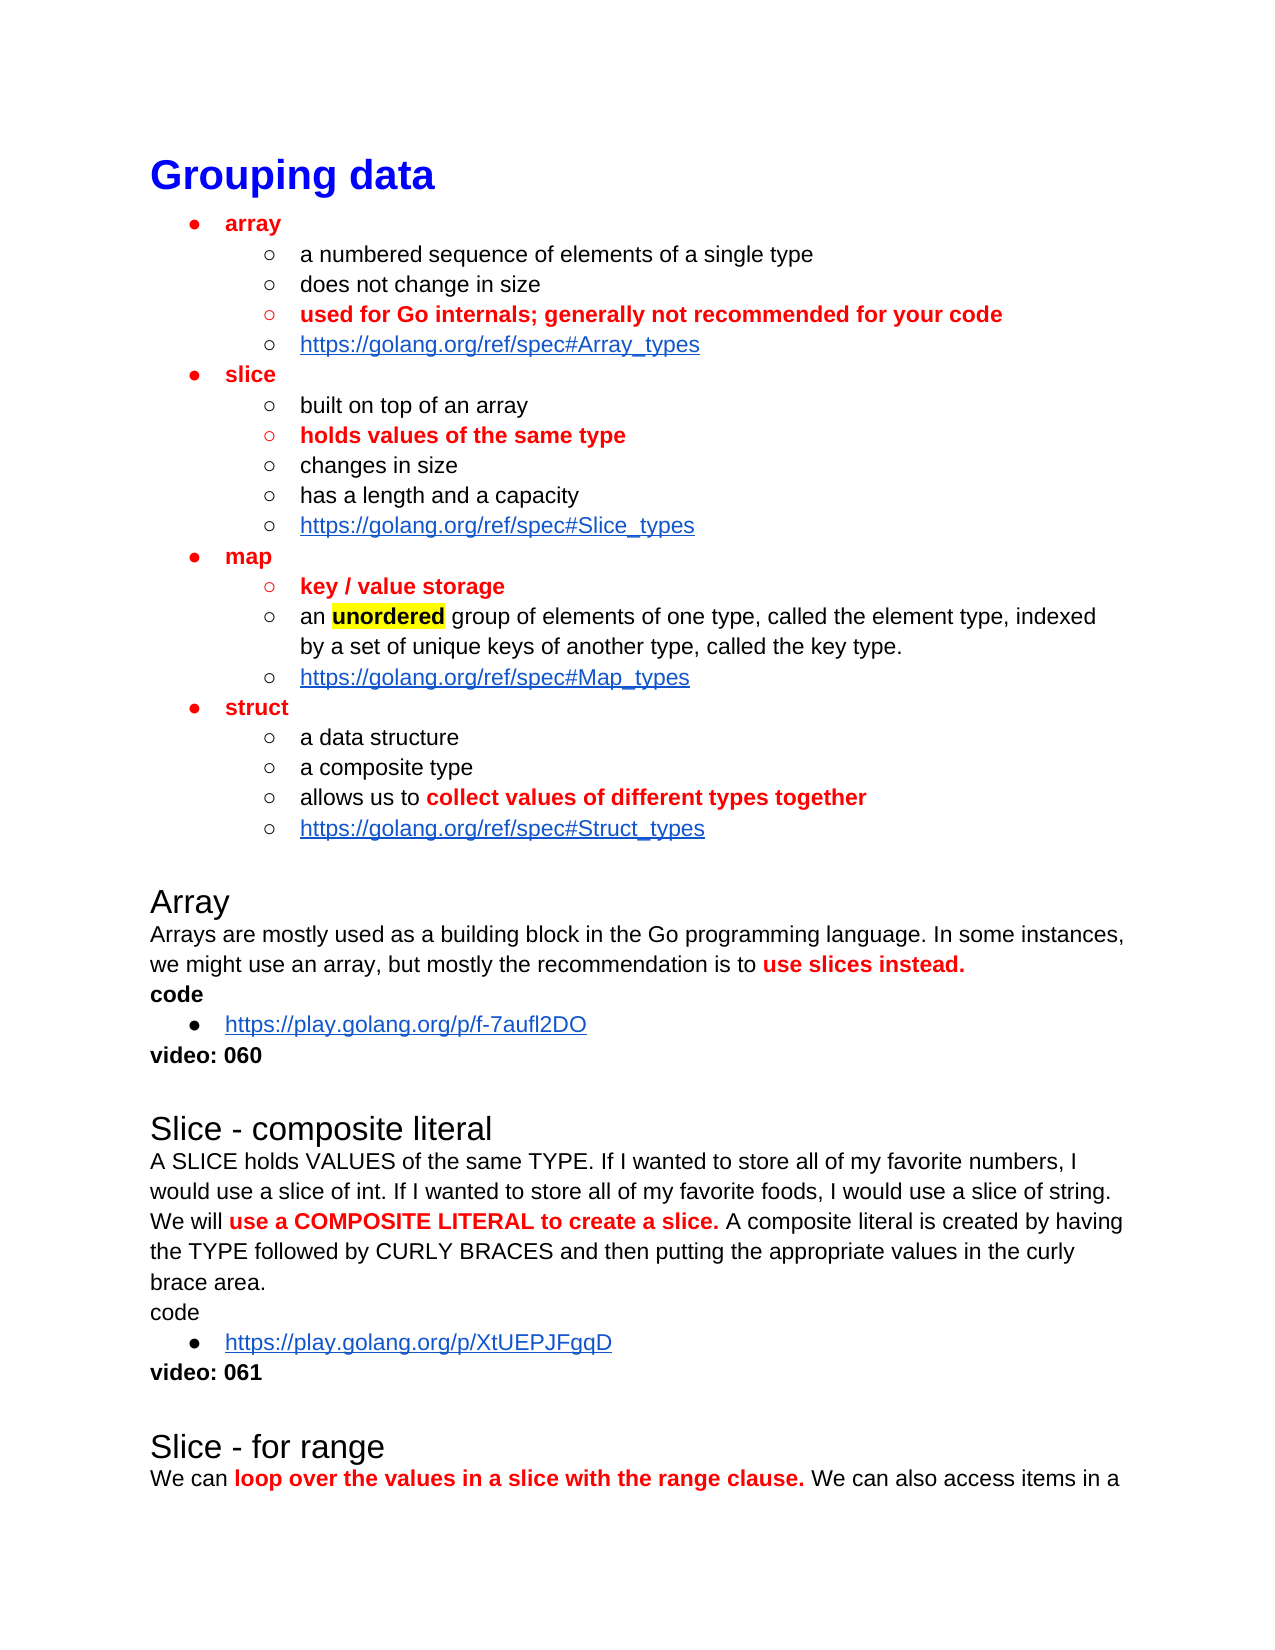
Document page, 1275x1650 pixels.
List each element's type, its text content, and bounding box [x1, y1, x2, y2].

text code [150, 1299, 1125, 1325]
text video: 060 [150, 1042, 1125, 1068]
list a numbered sequence of elements of a single type [262, 241, 1125, 267]
text Arrays are mostly used as a building block in the Go programming language. In some instances, we might use an array, but mostly the recommendation is to use slices instead. [150, 921, 1125, 977]
list key / value storage [262, 573, 1125, 599]
subtitle Slice - composite literal [150, 1109, 1125, 1148]
text code [150, 981, 1125, 1007]
list https://play.golang.org/p/XtUEPJFgqD [187, 1329, 1125, 1355]
subtitle Slice - for range [150, 1427, 1125, 1465]
list allows us to collect values of different types together [262, 784, 1125, 811]
list an unordered group of elements of one type, called the element type, indexed by a set of unique keys of another type, called the key type. [262, 603, 1125, 660]
list used for Go internals; generally not recommended for your code [262, 301, 1125, 327]
list built on top of an array [262, 392, 1125, 418]
list struct [187, 694, 1125, 720]
subtitle Array [150, 882, 1125, 921]
list has a length and a capacity [262, 482, 1125, 509]
text video: 061 [150, 1359, 1125, 1386]
list holds values of the same type [262, 422, 1125, 448]
text A SLICE holds VALUES of the same TYPE. If I wanted to store all of my favorite numbers, I would use a slice of int. If I wanted to store all of my favorite foods, I would use a slice of string. We will use a COMPOSITE LITERAL to create a slice. A composite literal is created by having the TYPE followed by CURLY BRACES and then putting the appropriate values in the curly brace area. [150, 1148, 1125, 1295]
text We can loop over the values in a slice with the range clause. We can also access items in a [150, 1465, 1125, 1492]
list https://golang.org/ref/spec#Slice_types [262, 512, 1125, 539]
list array [187, 210, 1125, 237]
list a composite type [262, 754, 1125, 781]
list https://golang.org/ref/spec#Struct_types [262, 814, 1125, 841]
list https://golang.org/ref/spec#Array_types [262, 331, 1125, 358]
list slice [187, 361, 1125, 388]
subtitle Grouping data [150, 150, 1125, 198]
list a data structure [262, 724, 1125, 750]
list changes in size [262, 452, 1125, 478]
list https://golang.org/ref/spec#Map_types [262, 663, 1125, 690]
list https://play.golang.org/p/f-7aufl2DO [187, 1011, 1125, 1038]
list map [187, 543, 1125, 569]
list does not change in size [262, 271, 1125, 297]
